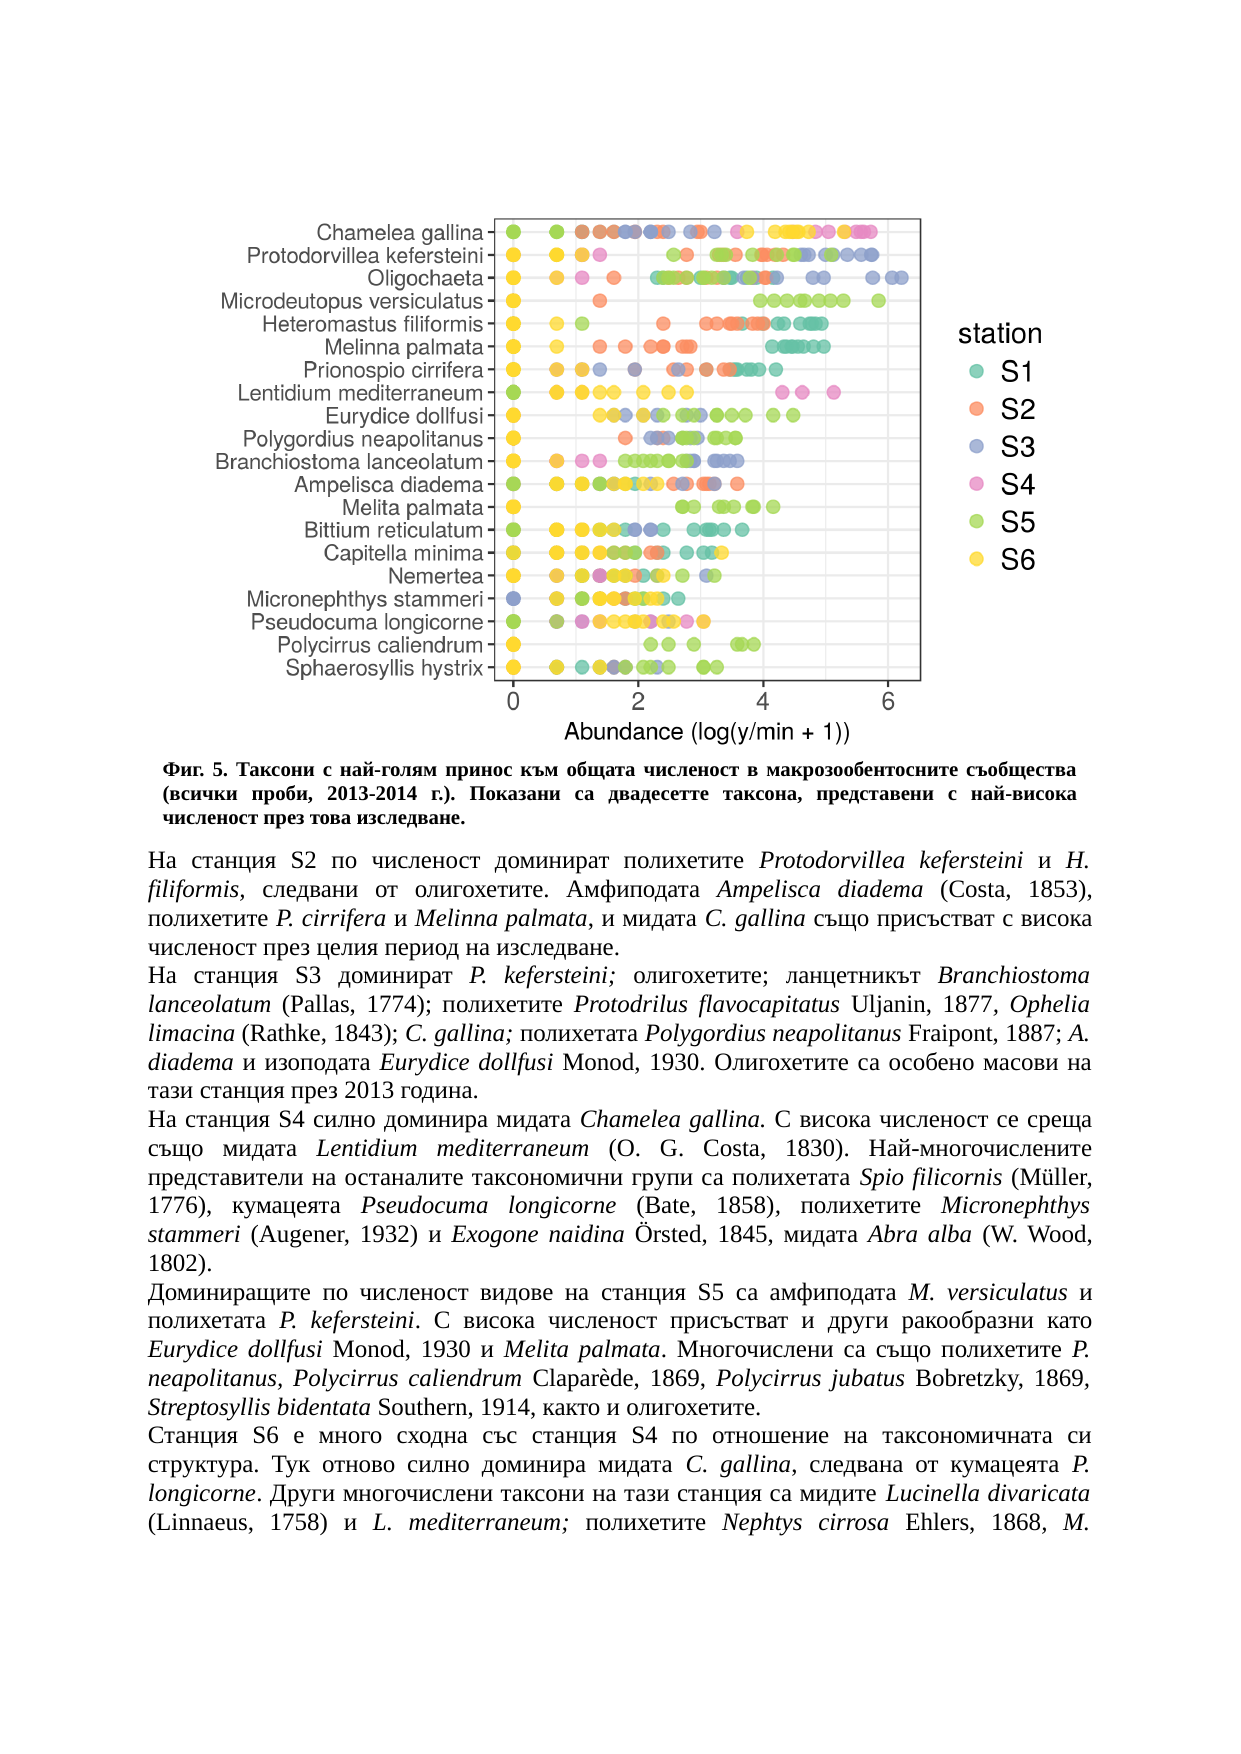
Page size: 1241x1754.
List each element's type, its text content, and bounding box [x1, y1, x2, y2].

text На станция S3 доминират P. kefersteini; олигохетите; ланцетникът Branchiostoma lanceolatum (Pallas, 1774); полихетите Protodrilus flavocapitatus Uljanin, 1877, Ophelia limacina (Rathke, 1843); C. gallina; полихетата Polygordius neapolitanus Fraipont, 1887; A. diadema и изоподата Eurydice dollfusi Monod, 1930. Олигохетите са особено масови на тази станция през 2013 година. [148, 961, 1093, 1104]
text Станция S6 е много сходна със станция S4 по отношение на таксономичната си структура. Тук отново силно доминира мидата C. gallina, следвана от кумацеята P. longicorne. Други многочислени таксони на тази станция са мидите Lucinella divaricata (Linnaeus, 1758) и L. mediterraneum; полихетите Nephtys cirrosa Ehlers, 1868, M. [148, 1421, 1093, 1536]
text Фиг. 5. Таксони с най-голям принос към общата численост в макрозообентосните съобщества (всички проби, 2013-2014 г.). Показани са двадесетте таксона, представени с най-висока численост през това изследване. [162, 219, 1078, 829]
text Доминиращите по численост видове на станция S5 са амфиподата M. versiculatus и полихетата P. kefersteini. С висока численост присъстват и други ракообразни като Eurydice dollfusi Monod, 1930 и Melita palmata. Многочислени са също полихетите P. neapolitanus, Polycirrus caliendrum Claparède, 1869, Polycirrus jubatus Bobretzky, 1869, Streptosyllis bidentata Southern, 1914, както и олигохетите. [148, 1277, 1093, 1421]
text На станция S2 по численост доминират полихетите Protodorvillea kefersteini и H. filiformis, следвани от олигохетите. Амфиподата Ampelisca diadema (Costa, 1853), полихетите P. cirrifera и Melinna palmata, и мидата C. gallina също присъстват с висока численост през целия период на изследване. [148, 207, 1093, 961]
picture [173, 206, 1067, 757]
text На станция S4 силно доминира мидата Chamelea gallina. С висока численост се среща също мидата Lentidium mediterraneum (O. G. Costa, 1830). Най-многочислените представители на останалите таксономични групи са полихетата Spio filicornis (Müller, 1776), кумацеята Pseudocuma longicorne (Bate, 1858), полихетите Micronephthys stammeri (Augener, 1932) и Exogone naidina Örsted, 1845, мидата Abra alba (W. Wood, 1802). [148, 1104, 1093, 1277]
text [162, 829, 1078, 837]
